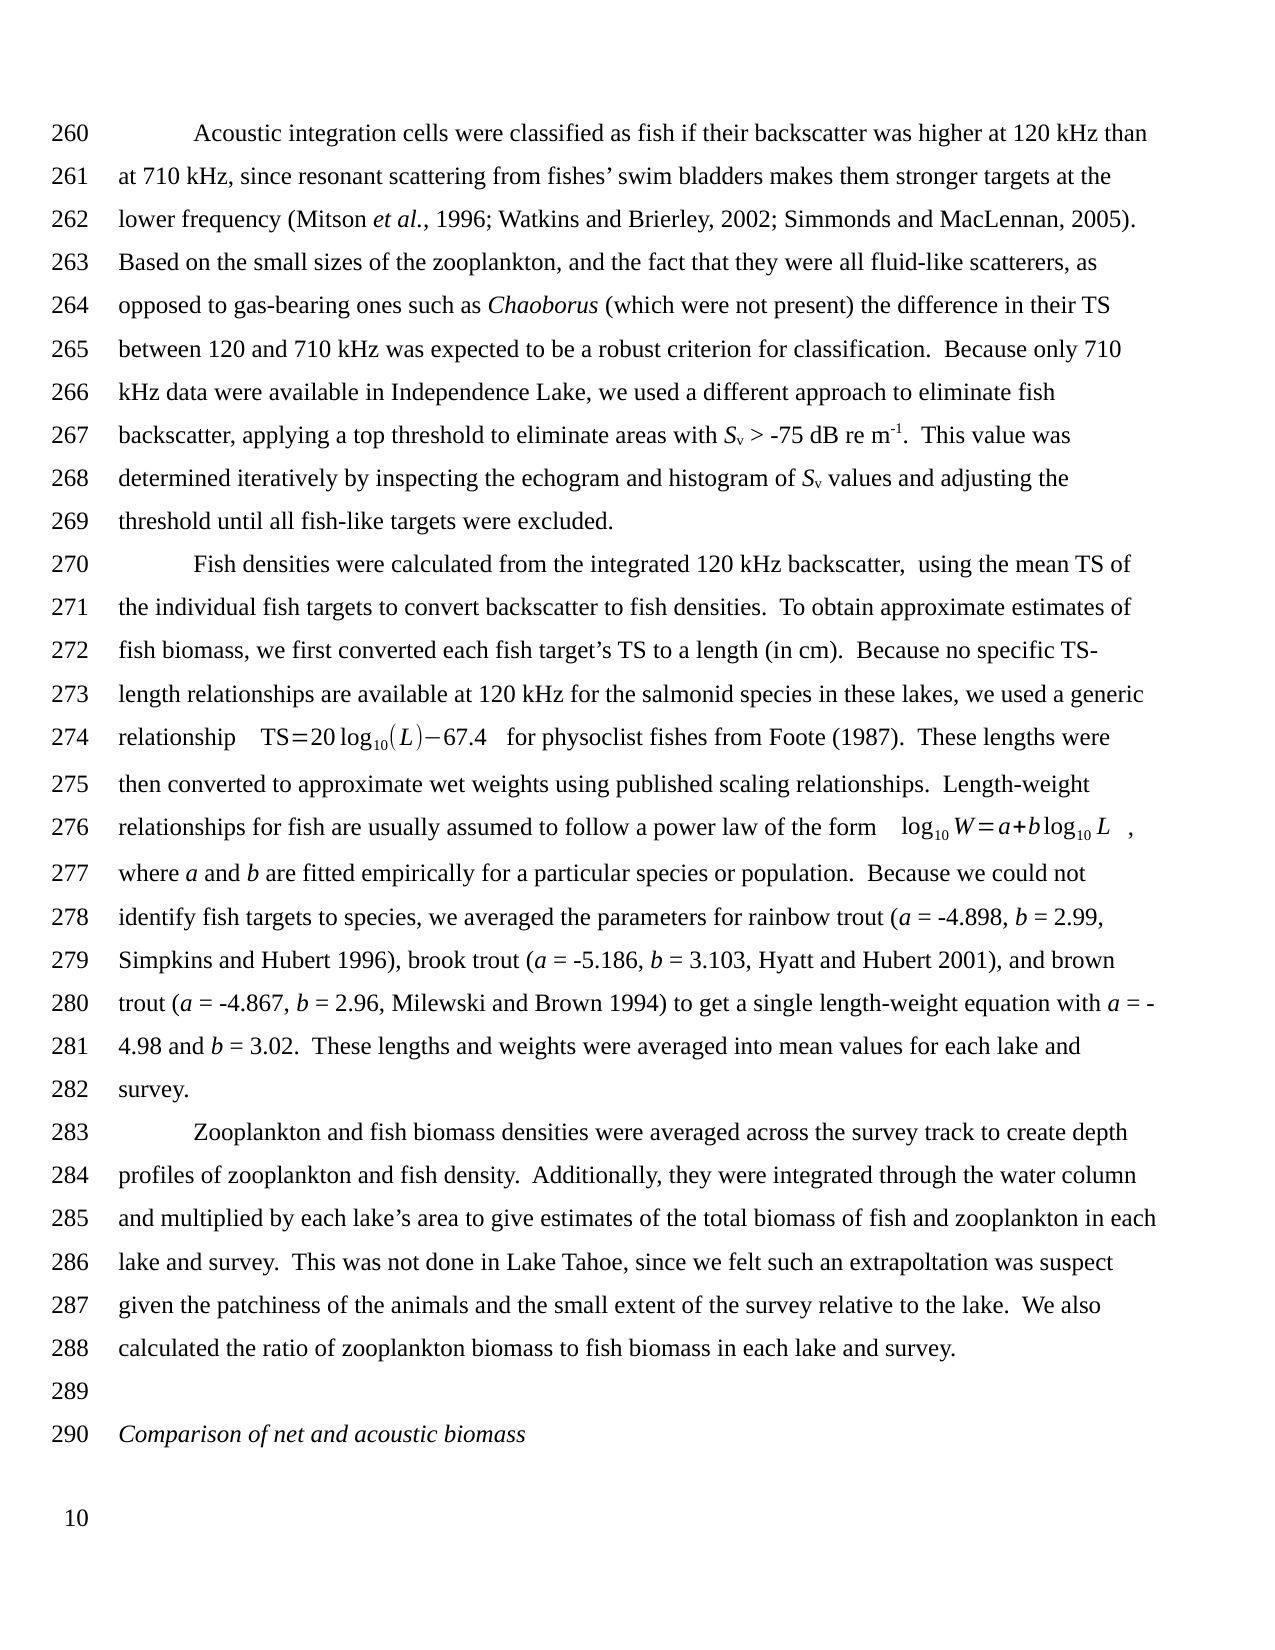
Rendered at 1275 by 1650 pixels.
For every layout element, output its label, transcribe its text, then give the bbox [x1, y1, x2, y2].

text Acoustic integration cells were classified as fish if their backscatter was higher at 120 kHz than at 710 kHz, since resonant scattering from fishes’ swim bladders makes them stronger targets at the lower frequency (Mitson et al., 1996; Watkins and Brierley, 2002; Simmonds and MacLennan, 2005)⁠. Based on the small sizes of the zooplankton, and the fact that they were all fluid-like scatterers, as opposed to gas-bearing ones such as Chaoborus (which were not present) the difference in their TS between 120 and 710 kHz was expected to be a robust criterion for classification. Because only 710 kHz data were available in Independence Lake, we used a different approach to eliminate fish backscatter, applying a top threshold to eliminate areas with Sv > -75 dB re m-1. This value was determined iteratively by inspecting the echogram and histogram of Sv values and adjusting the threshold until all fish-like targets were excluded. [118, 118, 1157, 535]
text Zooplankton and fish biomass densities were averaged across the survey track to create depth profiles of zooplankton and fish density. Additionally, they were integrated through the water column and multiplied by each lake’s area to give estimates of the total biomass of fish and zooplankton in each lake and survey. This was not done in Lake Tahoe, since we felt such an extrapoltation was suspect given the patchiness of the animals and the small extent of the survey relative to the lake. We also calculated the ratio of zooplankton biomass to fish biomass in each lake and survey. [118, 1117, 1157, 1362]
text Fish densities were calculated from the integrated 120 kHz backscatter, using the mean TS of the individual fish targets to convert backscatter to fish densities. To obtain approximate estimates of fish biomass, we first converted each fish target’s TS to a length (in cm). Because no specific TS-length relationships are available at 120 kHz for the salmonid species in these lakes, we used a generic relationship for physoclist fishes from Foote (1987)⁠. These lengths were then converted to approximate wet weights using published scaling relationships. Length-weight relationships for fish are usually assumed to follow a power law of the form , where a and b are fitted empirically for a particular species or population. Because we could not identify fish targets to species, we averaged the parameters for rainbow trout (a = -4.898, b = 2.99, Simpkins and Hubert 1996), brook trout (a = -5.186, b = 3.103, Hyatt and Hubert 2001), and brown trout (a = -4.867, b = 2.96, Milewski and Brown 1994) to get a single length-weight equation with a = -4.98 and b = 3.02. These lengths and weights were averaged into mean values for each lake and survey. [118, 549, 1157, 1103]
text Comparison of net and acoustic biomass [118, 1419, 1157, 1448]
